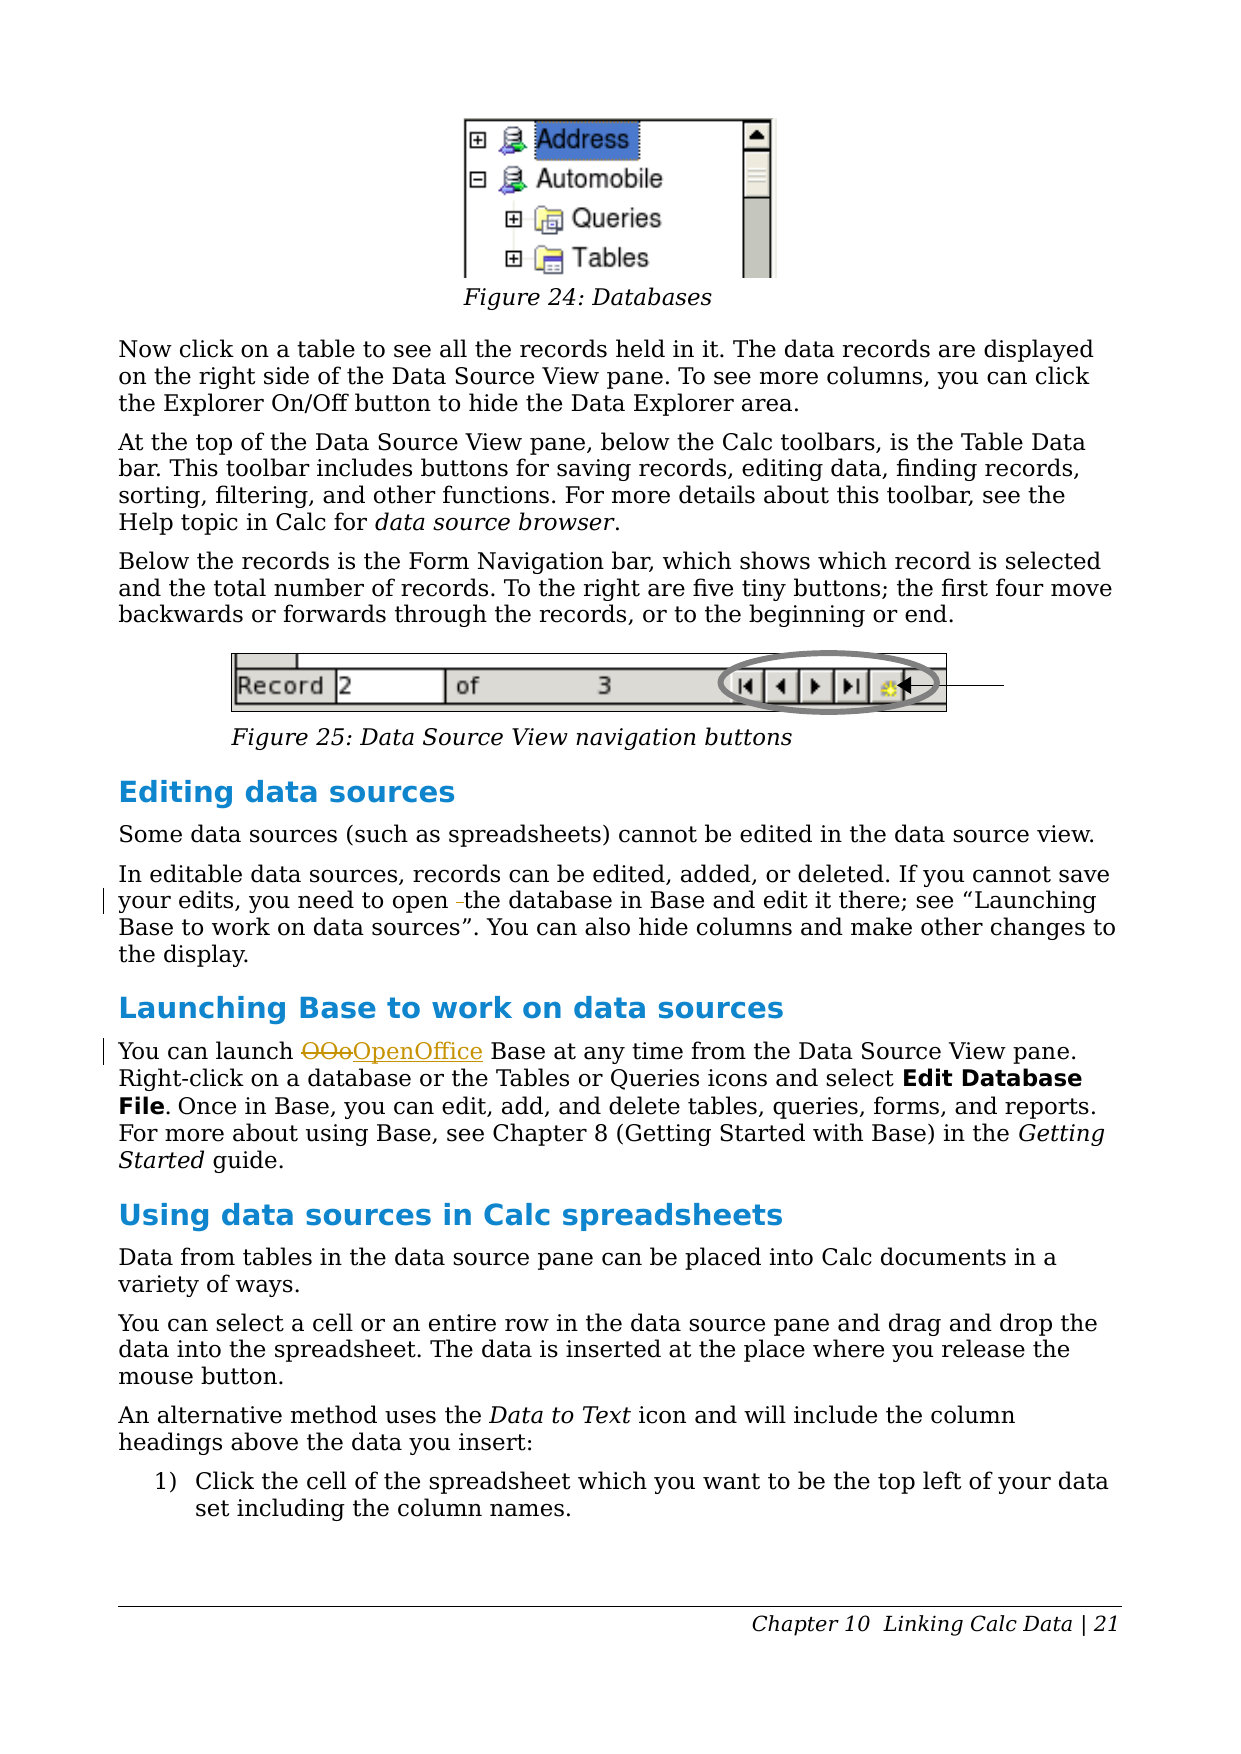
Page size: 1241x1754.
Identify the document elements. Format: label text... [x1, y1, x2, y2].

picture [889, 654, 946, 685]
list Click the cell of the spreadsheet which you want to be the top left of your data set including the column names. [177, 1468, 1122, 1522]
text In editable data sources, records can be edited, added, or deleted. If you cannot save your edits, you need to open the database in Base and edit it there; see “Launching Base to work on data sources”. You can also hide columns and make other changes to the display. [118, 861, 1122, 967]
subtitle Using data sources in Calc spreadsheets [118, 1198, 1122, 1232]
text Data from tables in the data source pane can be placed into Calc documents in a variety of ways. [118, 1244, 1122, 1297]
picture [232, 654, 769, 711]
text You can launch OpenOffice Base at any time from the Data Source View pane. Right-click on a database or the Tables or Queries icons and select Edit Database File. Once in Base, you can edit, add, and delete tables, queries, forms, and reports. [118, 1038, 1122, 1120]
text Now click on a table to see all the records held in it. The data records are displayed on the right side of the Data Source View pane. To see more columns, you can click the Explorer On/Off button to hide the Data Explorer area. [118, 336, 1122, 416]
picture [463, 118, 777, 278]
subtitle Launching Base to work on data sources [118, 992, 1122, 1026]
text Figure 25: Data Source View navigation buttons [231, 724, 1009, 751]
text At the top of the Data Source View pane, below the Calc toolbars, is the Table Data bar. This toolbar includes buttons for saving records, editing data, finding records, sorting, filtering, and other functions. For more details about this toolbar, see the Help topic in Calc for data source browser. [118, 429, 1122, 536]
text You can select a cell or an entire row in the data source pane and drag and drop the data into the spreadsheet. The data is inserted at the place where you release the mouse button. [118, 1310, 1122, 1390]
subtitle Editing data sources [118, 775, 1122, 809]
picture [889, 686, 946, 711]
text An alternative method uses the Data to Text icon and will include the column headings above the data you insert: [118, 1402, 1122, 1456]
text Some data sources (such as spreadsheets) cannot be edited in the data source view. [118, 822, 1122, 848]
text Figure 24: Databases [463, 284, 777, 311]
picture [724, 657, 933, 708]
text Below the records is the Form Navigation bar, which shows which record is selected and the total number of records. To the right are five tiny buttons; the first four move backwards or forwards through the records, or to the beginning or end. [118, 548, 1122, 628]
text For more about using Base, see Chapter 8 (Getting Started with Base) in the Getting Started guide. [118, 1120, 1122, 1173]
